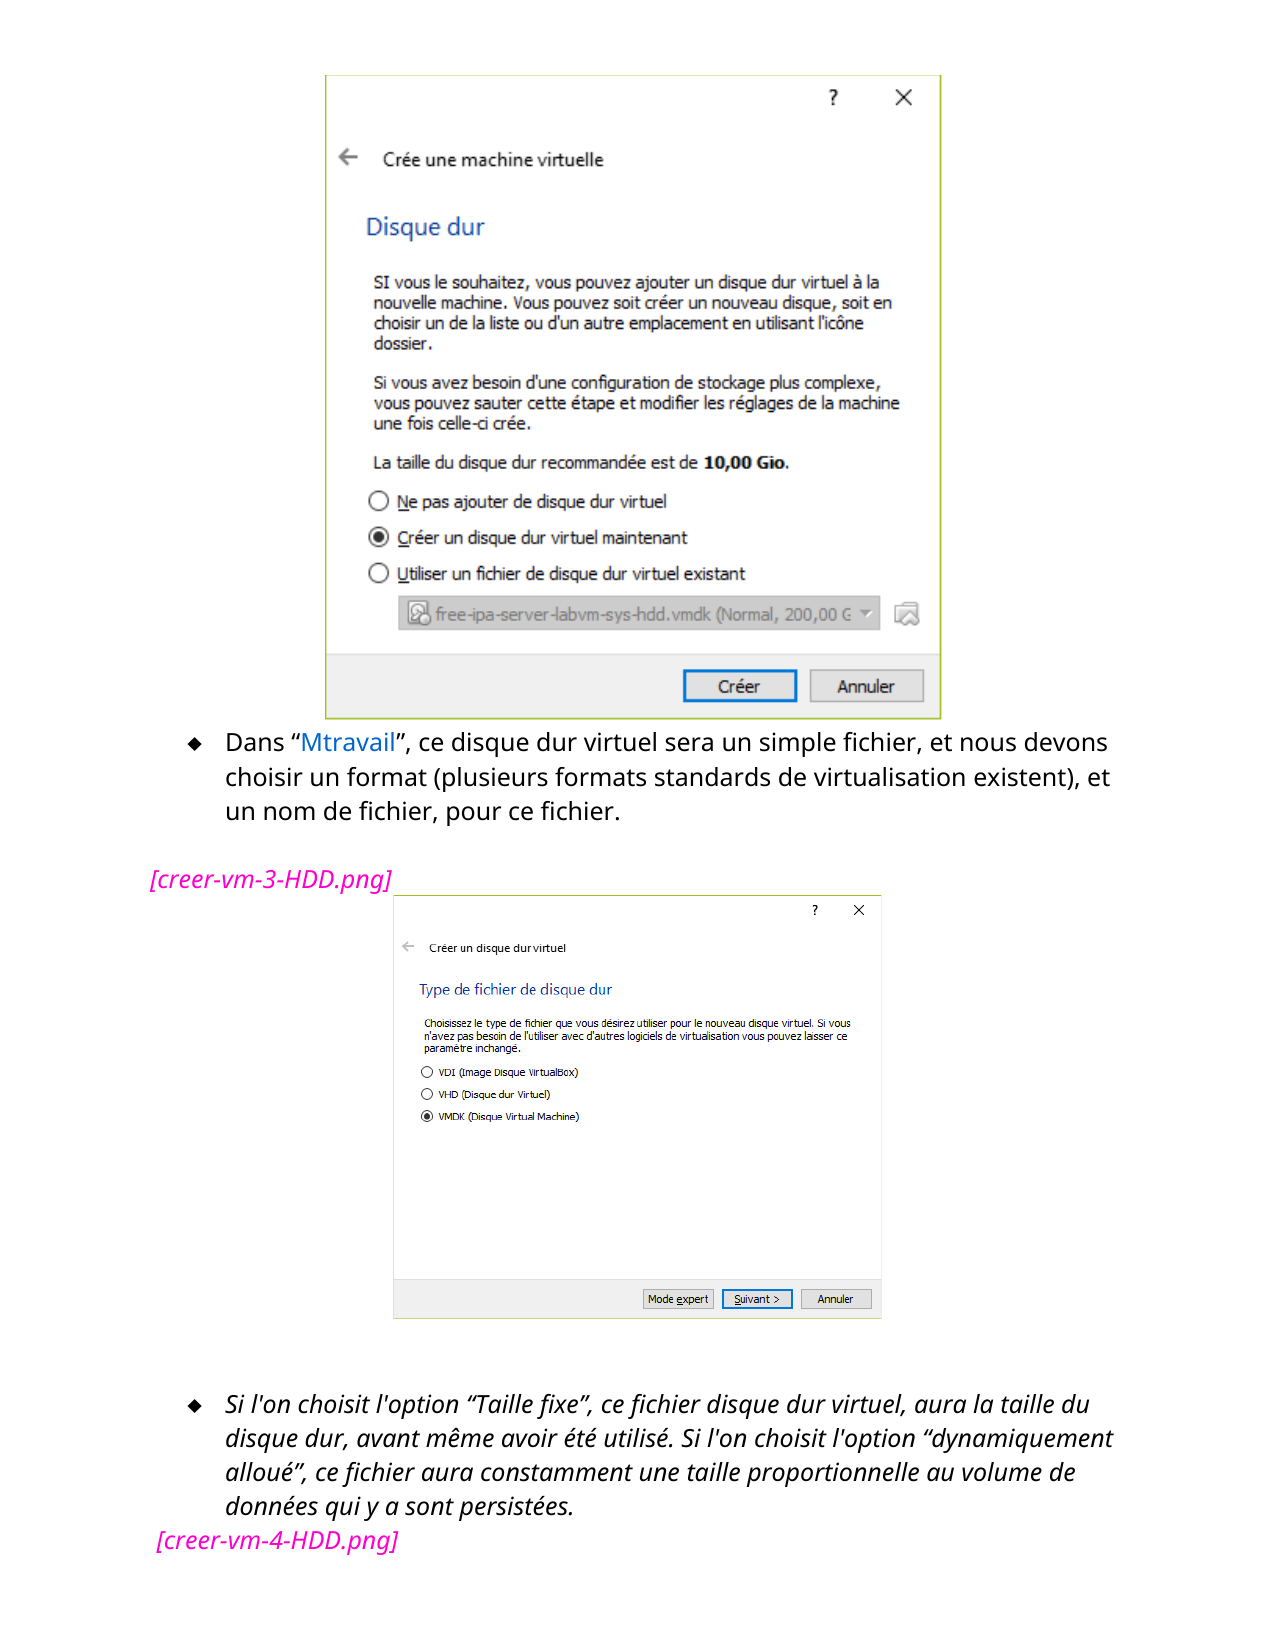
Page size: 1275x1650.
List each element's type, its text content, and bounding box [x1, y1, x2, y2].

list Si l'on choisit l'option “Taille fixe”, ce fichier disque dur virtuel, aura la taille du disque dur, avant même avoir été utilisé. Si l'on choisit l'option “dynamiquement alloué”, ce fichier aura constamment une taille proportionnelle au volume de données qui y a sont persistées. [187, 1386, 1125, 1523]
text [creer-vm-3-HDD.png] [150, 861, 1125, 895]
picture [325, 75, 951, 726]
list Dans “Mtravail”, ce disque dur virtuel sera un simple fichier, et nous devons choisir un format (plusieurs formats standards de virtualisation existent), et un nom de fichier, pour ce fichier. [187, 75, 1125, 827]
text [creer-vm-4-HDD.png] [150, 1523, 1125, 1557]
picture [393, 895, 882, 1319]
